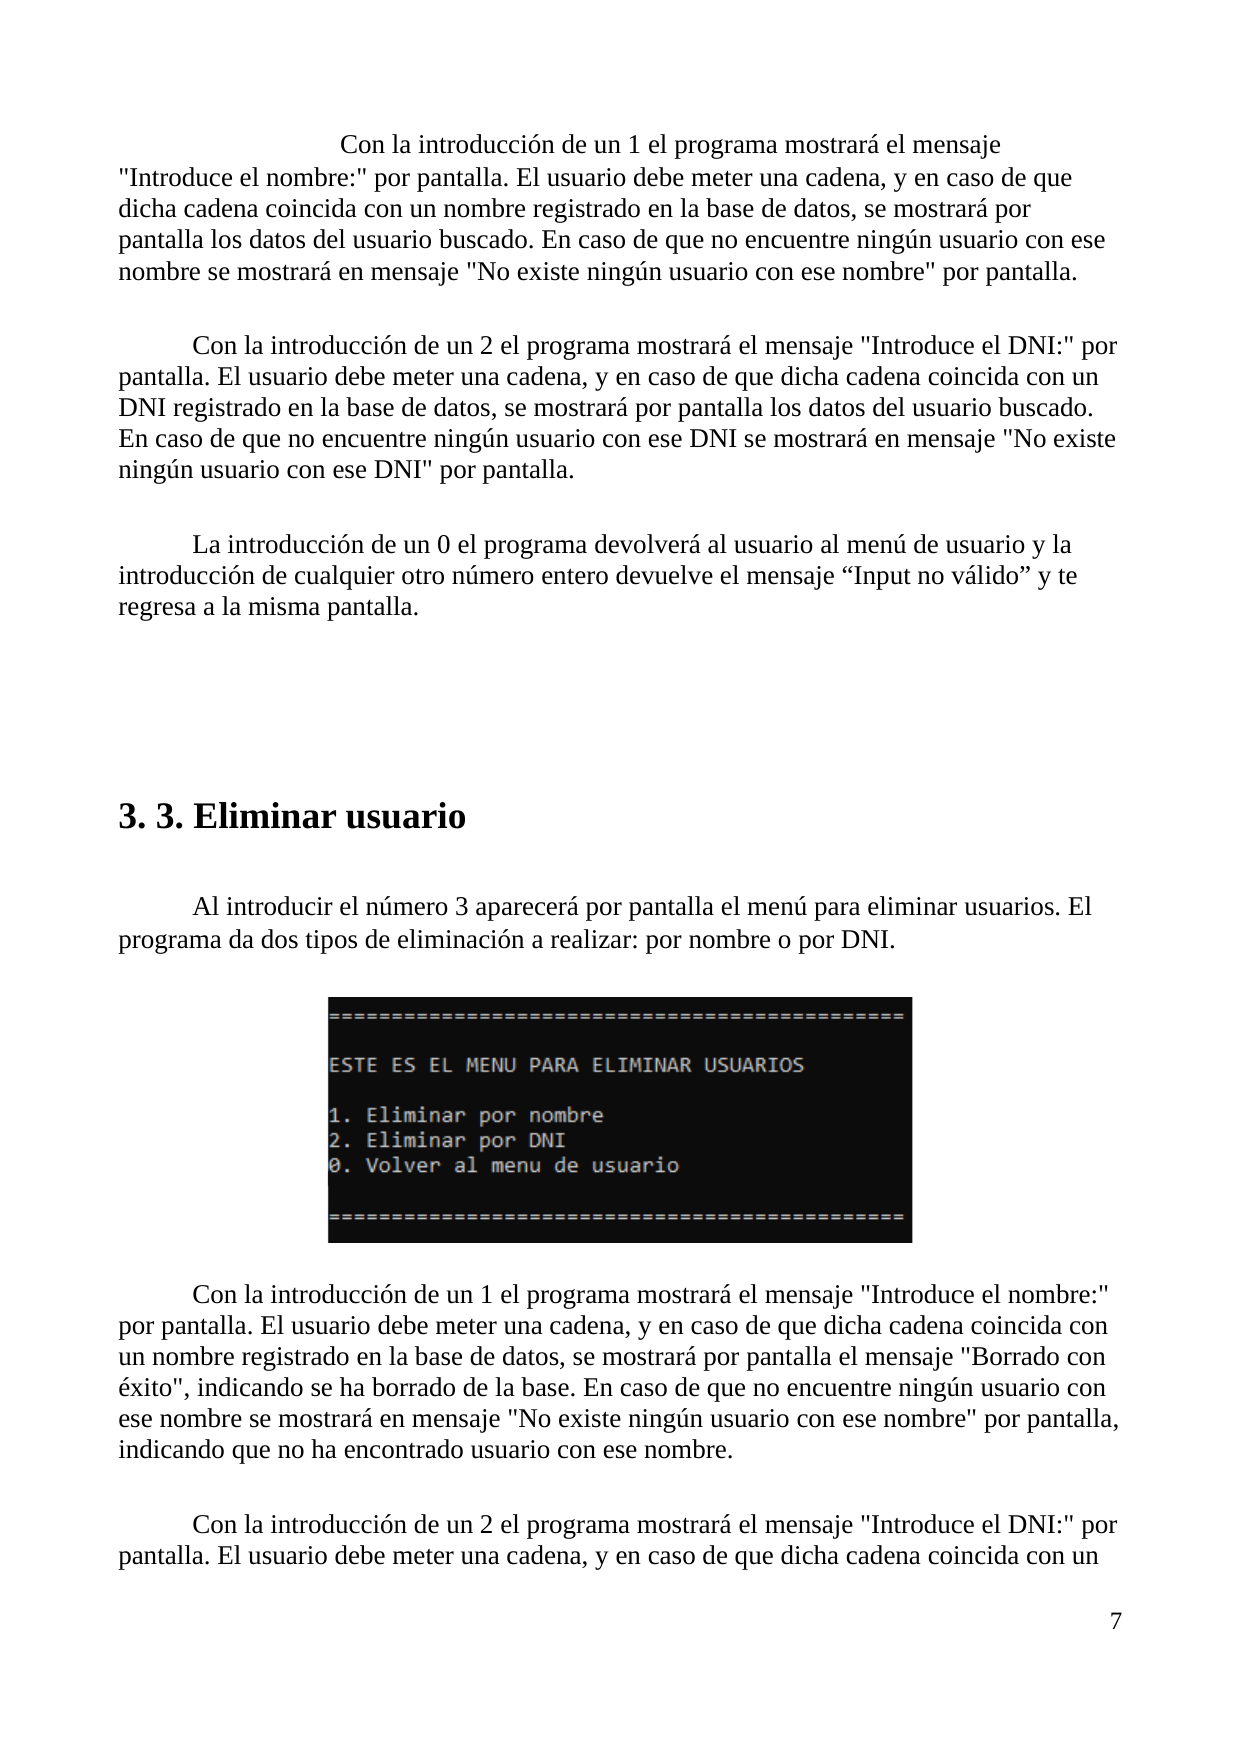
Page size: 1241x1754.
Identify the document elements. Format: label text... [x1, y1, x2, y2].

text Con la introducción de un 1 el programa mostrará el mensaje "Introduce el nombre:" por pantalla. El usuario debe meter una cadena, y en caso de que dicha cadena coincida con un nombre registrado en la base de datos, se mostrará por pantalla los datos del usuario buscado. En caso de que no encuentre ningún usuario con ese nombre se mostrará en mensaje "No existe ningún usuario con ese nombre" por pantalla. [118, 118, 1122, 286]
text Con la introducción de un 2 el programa mostrará el mensaje "Introduce el DNI:" por pantalla. El usuario debe meter una cadena, y en caso de que dicha cadena coincida con un DNI registrado en la base de datos, se mostrará por pantalla los datos del usuario buscado. En caso de que no encuentre ningún usuario con ese DNI se mostrará en mensaje "No existe ningún usuario con ese DNI" por pantalla. [118, 329, 1122, 485]
text Con la introducción de un 1 el programa mostrará el mensaje "Introduce el nombre:" por pantalla. El usuario debe meter una cadena, y en caso de que dicha cadena coincida con un nombre registrado en la base de datos, se mostrará por pantalla el mensaje "Borrado con éxito", indicando se ha borrado de la base. En caso de que no encuentre ningún usuario con ese nombre se mostrará en mensaje "No existe ningún usuario con ese nombre" por pantalla, indicando que no ha encontrado usuario con ese nombre. [118, 1278, 1122, 1464]
text Al introducir el número 3 aparecerá por pantalla el menú para eliminar usuarios. El programa da dos tipos de eliminación a realizar: por nombre o por DNI. [118, 880, 1122, 954]
picture [327, 997, 913, 1243]
text La introducción de un 0 el programa devolverá al usuario al menú de usuario y la introducción de cualquier otro número entero devuelve el mensaje “Input no válido” y te regresa a la misma pantalla. [118, 528, 1122, 621]
text 3. 3. Eliminar usuario [118, 794, 1122, 837]
text Con la introducción de un 2 el programa mostrará el mensaje "Introduce el DNI:" por pantalla. El usuario debe meter una cadena, y en caso de que dicha cadena coincida con un [118, 1508, 1122, 1570]
